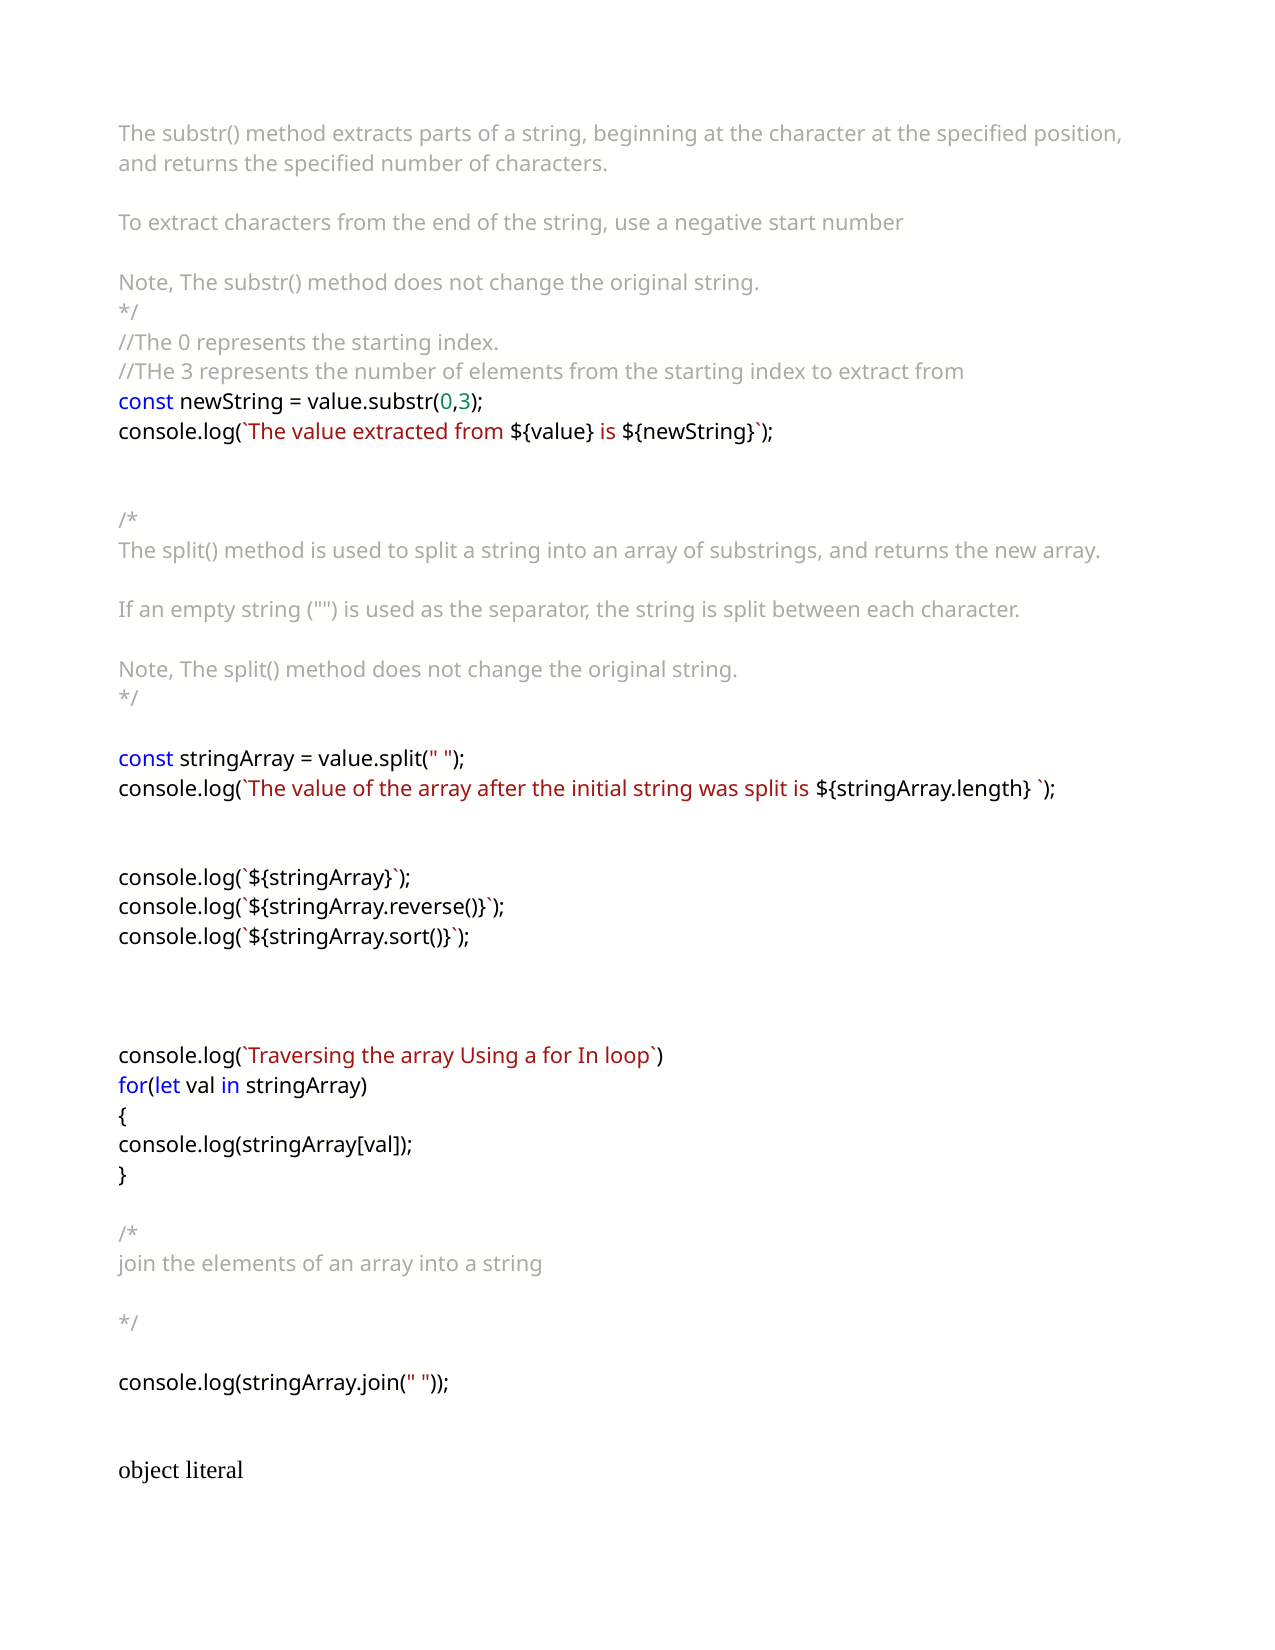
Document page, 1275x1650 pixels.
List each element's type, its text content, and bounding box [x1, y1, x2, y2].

text If an empty string ("") is used as the separator, the string is split between each character. [118, 594, 1157, 624]
text } [118, 1159, 1157, 1189]
text console.log(`The value of the array after the initial string was split is ${stringArray.length} `); [118, 773, 1157, 802]
text /* [118, 505, 1157, 534]
text console.log(stringArray.join(" ")); [118, 1367, 1157, 1397]
text console.log(`${stringArray.reverse()}`); [118, 891, 1157, 921]
text for(let val in stringArray) [118, 1070, 1157, 1099]
text */ [118, 1308, 1157, 1338]
text /* [118, 1219, 1157, 1248]
text console.log(`${stringArray}`); [118, 862, 1157, 891]
text */ [118, 683, 1157, 713]
text console.log(`Traversing the array Using a for In loop`) [118, 1040, 1157, 1070]
text console.log(`The value extracted from ${value} is ${newString}`); [118, 416, 1157, 446]
text object literal [118, 1455, 1157, 1483]
text Note, The split() method does not change the original string. [118, 653, 1157, 683]
text { [118, 1099, 1157, 1129]
text const stringArray = value.split(" "); [118, 743, 1157, 773]
text const newString = value.substr(0,3); [118, 386, 1157, 416]
text //The 0 represents the starting index. [118, 326, 1157, 356]
text console.log(stringArray[val]); [118, 1129, 1157, 1159]
text //THe 3 represents the number of elements from the starting index to extract from [118, 356, 1157, 386]
text To extract characters from the end of the string, use a negative start number [118, 207, 1157, 237]
text Note, The substr() method does not change the original string. [118, 267, 1157, 297]
text The substr() method extracts parts of a string, beginning at the character at the specified position, and returns the specified number of characters. [118, 118, 1157, 178]
text */ [118, 297, 1157, 326]
text console.log(`${stringArray.sort()}`); [118, 921, 1157, 951]
text join the elements of an array into a string [118, 1248, 1157, 1278]
text The split() method is used to split a string into an array of substrings, and returns the new array. [118, 534, 1157, 564]
